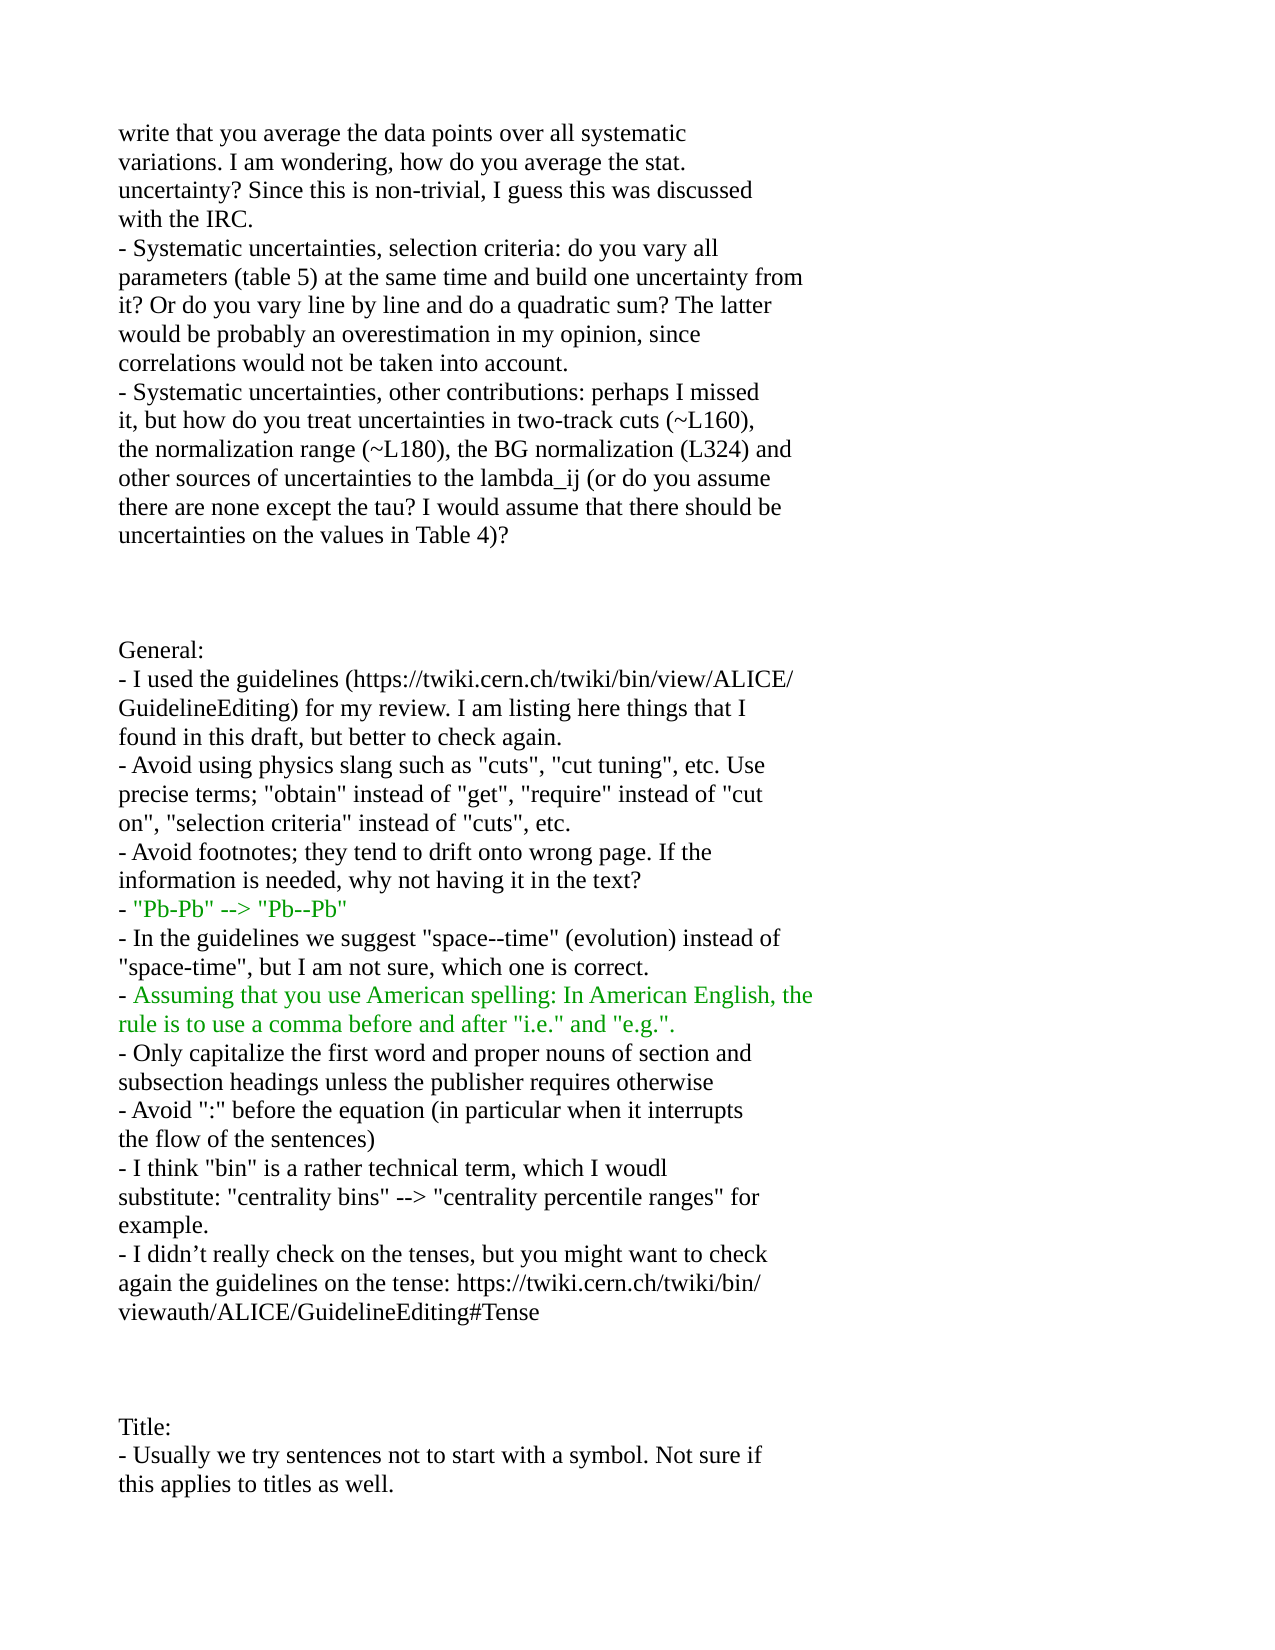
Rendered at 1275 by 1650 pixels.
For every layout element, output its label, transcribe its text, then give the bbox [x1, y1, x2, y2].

text there are none except the tau? I would assume that there should be [118, 492, 1157, 521]
text - Assuming that you use American spelling: In American English, the [118, 981, 1157, 1009]
text substitute: "centrality bins" --> "centrality percentile ranges" for [118, 1182, 1157, 1211]
text the flow of the sentences) [118, 1124, 1157, 1153]
text - Avoid using physics slang such as "cuts", "cut tuning", etc. Use [118, 751, 1157, 779]
text it? Or do you vary line by line and do a quadratic sum? The latter [118, 291, 1157, 319]
text it, but how do you treat uncertainties in two-track cuts (~L160), [118, 406, 1157, 434]
text - "Pb-Pb" --> "Pb--Pb" [118, 894, 1157, 923]
text this applies to titles as well. [118, 1469, 1157, 1498]
text variations. I am wondering, how do you average the stat. [118, 147, 1157, 176]
text write that you average the data points over all systematic [118, 118, 1157, 147]
text - Usually we try sentences not to start with a symbol. Not sure if [118, 1441, 1157, 1469]
text GuidelineEditing) for my review. I am listing here things that I [118, 693, 1157, 722]
text - Only capitalize the first word and proper nouns of section and [118, 1038, 1157, 1067]
text information is needed, why not having it in the text? [118, 866, 1157, 894]
text precise terms; "obtain" instead of "get", "require" instead of "cut [118, 779, 1157, 808]
text parameters (table 5) at the same time and build one uncertainty from [118, 262, 1157, 291]
text the normalization range (~L180), the BG normalization (L324) and [118, 434, 1157, 463]
text - Systematic uncertainties, selection criteria: do you vary all [118, 233, 1157, 262]
text - In the guidelines we suggest "space--time" (evolution) instead of [118, 923, 1157, 952]
text - I think "bin" is a rather technical term, which I woudl [118, 1153, 1157, 1182]
text General: [118, 636, 1157, 664]
text with the IRC. [118, 204, 1157, 233]
text - Avoid ":" before the equation (in particular when it interrupts [118, 1096, 1157, 1124]
text viewauth/ALICE/GuidelineEditing#Tense [118, 1297, 1157, 1326]
text "space-time", but I am not sure, which one is correct. [118, 952, 1157, 981]
text subsection headings unless the publisher requires otherwise [118, 1067, 1157, 1096]
text - Avoid footnotes; they tend to drift onto wrong page. If the [118, 837, 1157, 866]
text uncertainty? Since this is non-trivial, I guess this was discussed [118, 176, 1157, 204]
text on", "selection criteria" instead of "cuts", etc. [118, 808, 1157, 837]
text example. [118, 1211, 1157, 1239]
text uncertainties on the values in Table 4)? [118, 521, 1157, 549]
text - Systematic uncertainties, other contributions: perhaps I missed [118, 377, 1157, 406]
text again the guidelines on the tense: https://twiki.cern.ch/twiki/bin/ [118, 1268, 1157, 1297]
text rule is to use a comma before and after "i.e." and "e.g.". [118, 1009, 1157, 1038]
text - I didn’t really check on the tenses, but you might want to check [118, 1239, 1157, 1268]
text other sources of uncertainties to the lambda_ij (or do you assume [118, 463, 1157, 492]
text found in this draft, but better to check again. [118, 722, 1157, 751]
text Title: [118, 1412, 1157, 1441]
text - I used the guidelines (https://twiki.cern.ch/twiki/bin/view/ALICE/ [118, 664, 1157, 693]
text would be probably an overestimation in my opinion, since [118, 319, 1157, 348]
text correlations would not be taken into account. [118, 348, 1157, 377]
